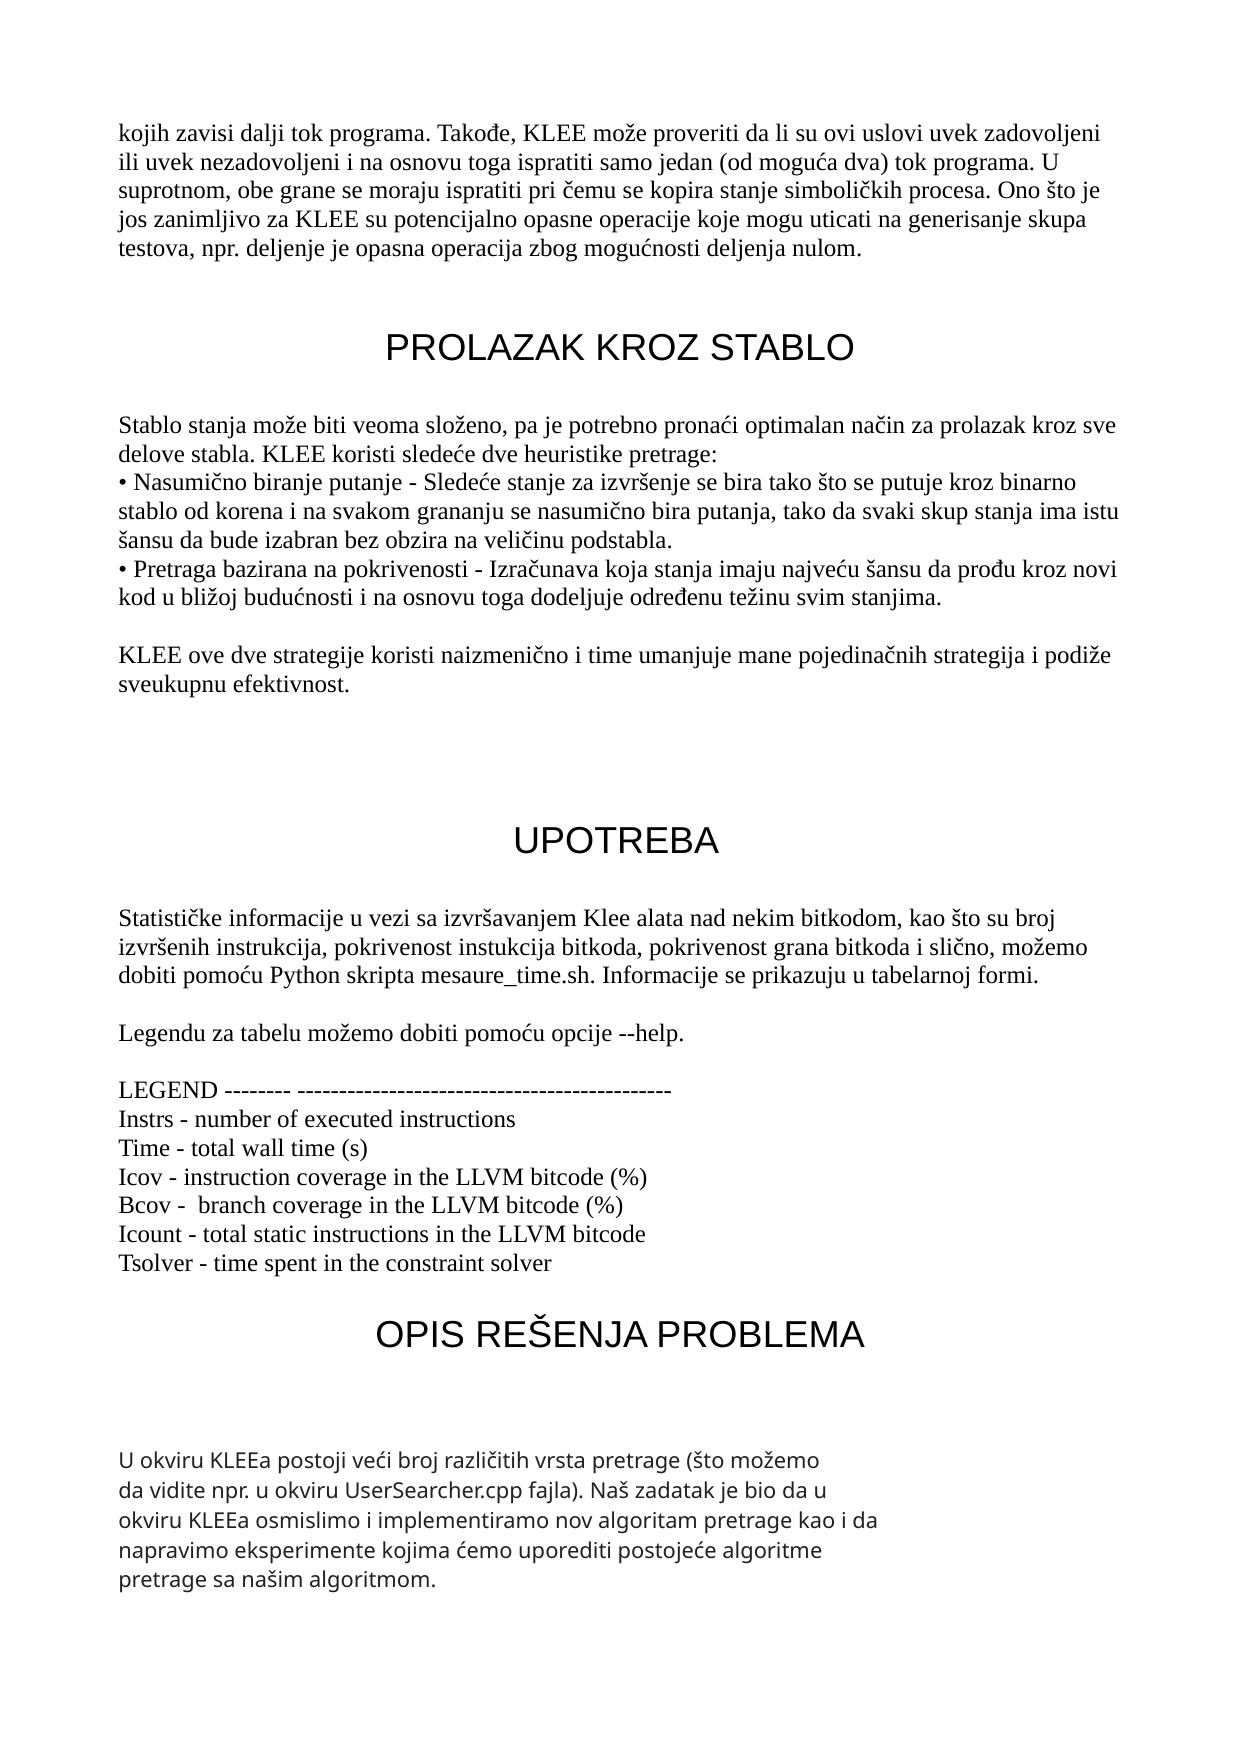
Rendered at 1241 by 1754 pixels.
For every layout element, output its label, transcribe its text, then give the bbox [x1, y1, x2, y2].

text Time - total wall time (s) [118, 1133, 1122, 1162]
text • Nasumično biranje putanje - Sledeće stanje za izvršenje se bira tako što se putuje kroz binarno stablo od korena i na svakom grananju se nasumično bira putanja, tako da svaki skup stanja ima istu šansu da bude izabran bez obzira na veličinu podstabla. [118, 467, 1122, 554]
text KLEE ove dve strategije koristi naizmenično i time umanjuje mane pojedinačnih strategija i podiže sveukupnu efektivnost. [118, 640, 1122, 697]
text Legendu za tabelu možemo dobiti pomoću opcije --help. [118, 1018, 1122, 1047]
text kojih zavisi dalji tok programa. Takođe, KLEE može proveriti da li su ovi uslovi uvek zadovoljeni ili uvek nezadovoljeni i na osnovu toga ispratiti samo jedan (od moguća dva) tok programa. U suprotnom, obe grane se moraju ispratiti pri čemu se kopira stanje simboličkih procesa. Ono što je jos zanimljivo za KLEE su potencijalno opasne operacije koje mogu uticati na generisanje skupa testova, npr. deljenje je opasna operacija zbog mogućnosti deljenja nulom. [118, 118, 1122, 262]
text Tsolver - time spent in the constraint solver [118, 1248, 1122, 1277]
text U okviru KLEEa postoji veći broj različitih vrsta pretrage (što možemo da vidite npr. u okviru UserSearcher.cpp fajla). Naš zadatak je bio da u okviru KLEEa osmislimo i implementiramo nov algoritam pretrage kao i da napravimo eksperimente kojima ćemo uporediti postojeće algoritme pretrage sa našim algoritmom. [118, 1445, 1122, 1623]
text Bcov - branch coverage in the LLVM bitcode (%) [118, 1191, 1122, 1219]
text LEGEND -------- --------------------------------------------- [118, 1076, 1122, 1104]
subtitle opis rešenja problema [118, 1312, 1122, 1355]
subtitle UPOTREBA [118, 819, 1122, 862]
text Stablo stanja može biti veoma složeno, pa je potrebno pronaći optimalan način za prolazak kroz sve delove stabla. KLEE koristi sledeće dve heuristike pretrage: [118, 410, 1122, 467]
text Icount - total static instructions in the LLVM bitcode [118, 1219, 1122, 1248]
subtitle PROLAZAK KROZ STABLO [118, 326, 1122, 369]
text Instrs - number of executed instructions [118, 1104, 1122, 1133]
text Statističke informacije u vezi sa izvršavanjem Klee alata nad nekim bitkodom, kao što su broj izvršenih instrukcija, pokrivenost instukcija bitkoda, pokrivenost grana bitkoda i slično, možemo dobiti pomoću Python skripta mesaure_time.sh. Informacije se prikazuju u tabelarnoj formi. [118, 903, 1122, 989]
text Icov - instruction coverage in the LLVM bitcode (%) [118, 1162, 1122, 1191]
text • Pretraga bazirana na pokrivenosti - Izračunava koja stanja imaju najveću šansu da prođu kroz novi kod u bližoj budućnosti i na osnovu toga dodeljuje određenu težinu svim stanjima. [118, 554, 1122, 611]
